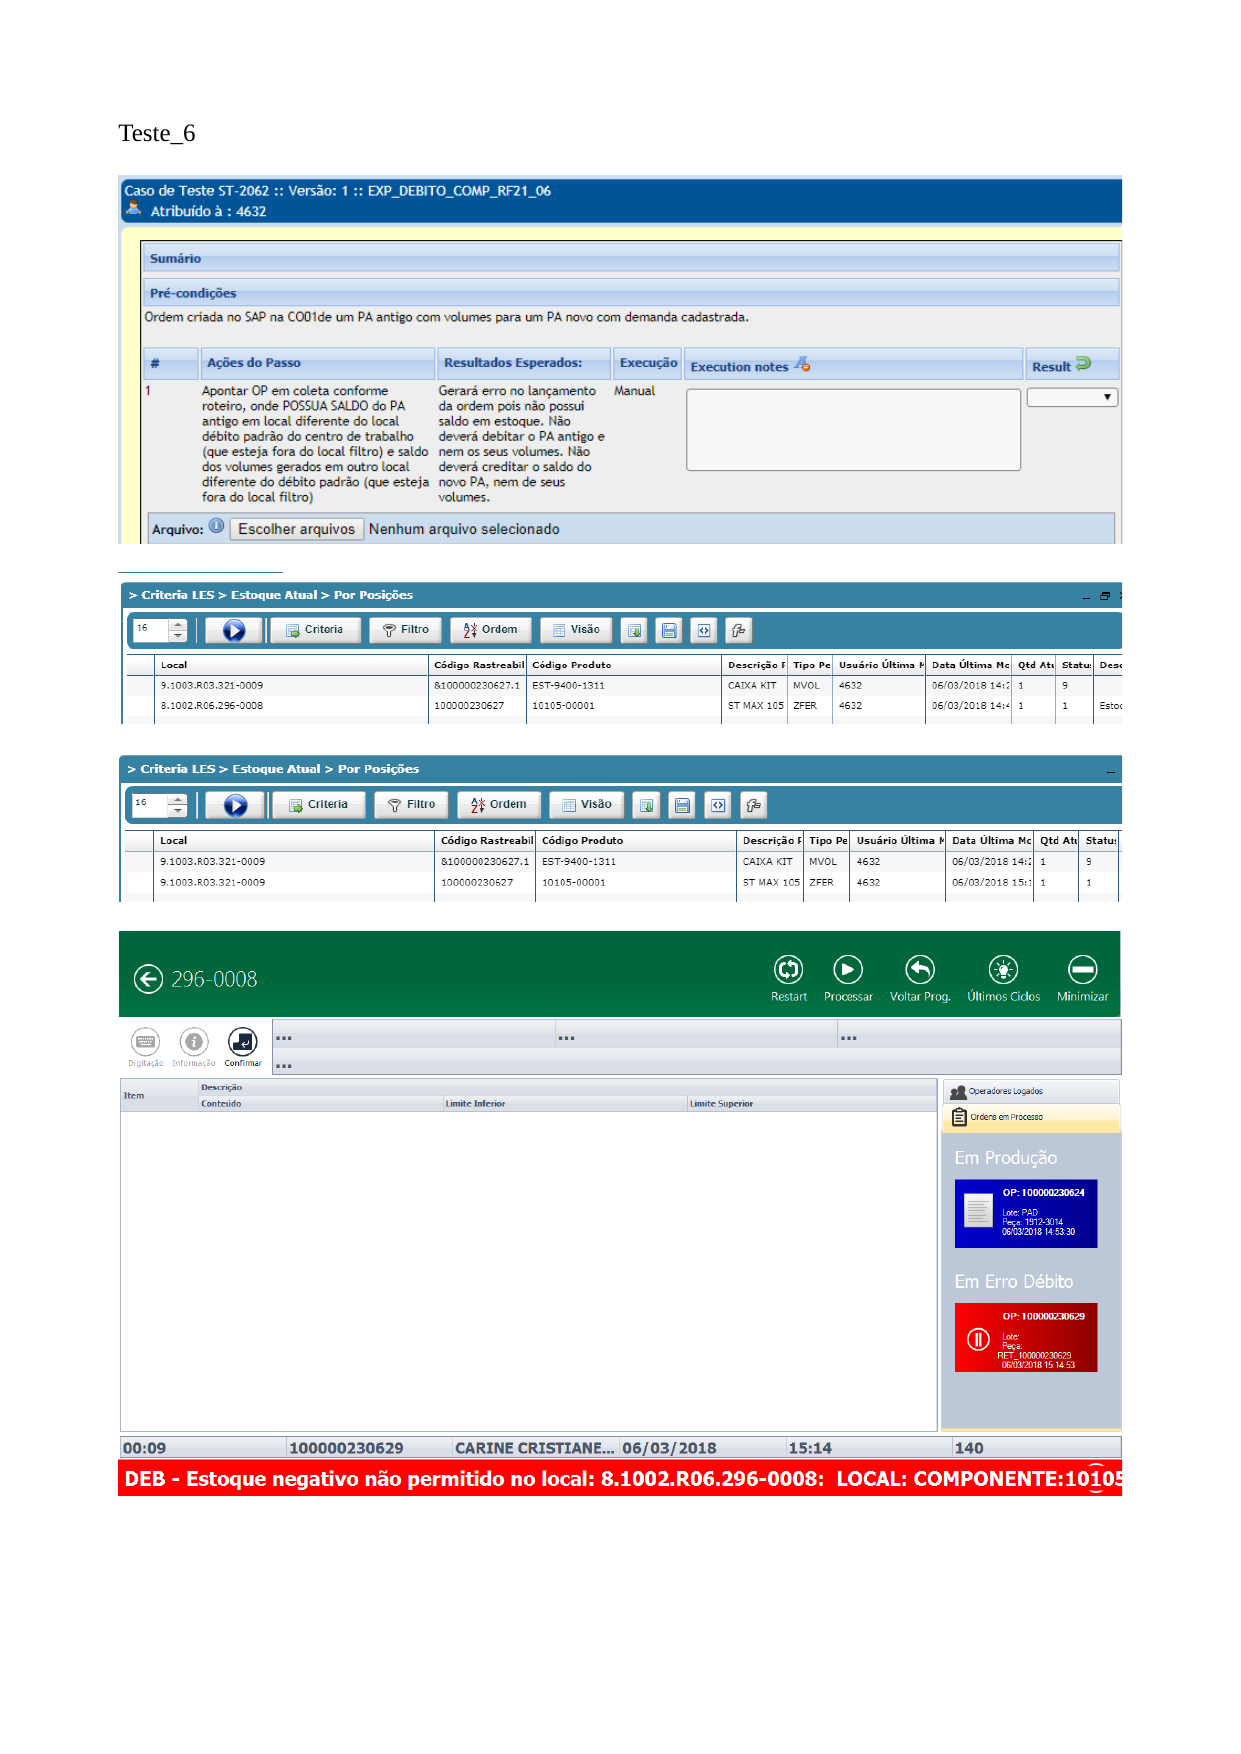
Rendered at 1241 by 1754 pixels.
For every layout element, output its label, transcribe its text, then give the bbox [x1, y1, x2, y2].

picture [118, 930, 1123, 1496]
picture [118, 572, 1123, 724]
picture [118, 752, 1123, 902]
text Teste_6 [118, 118, 1122, 147]
